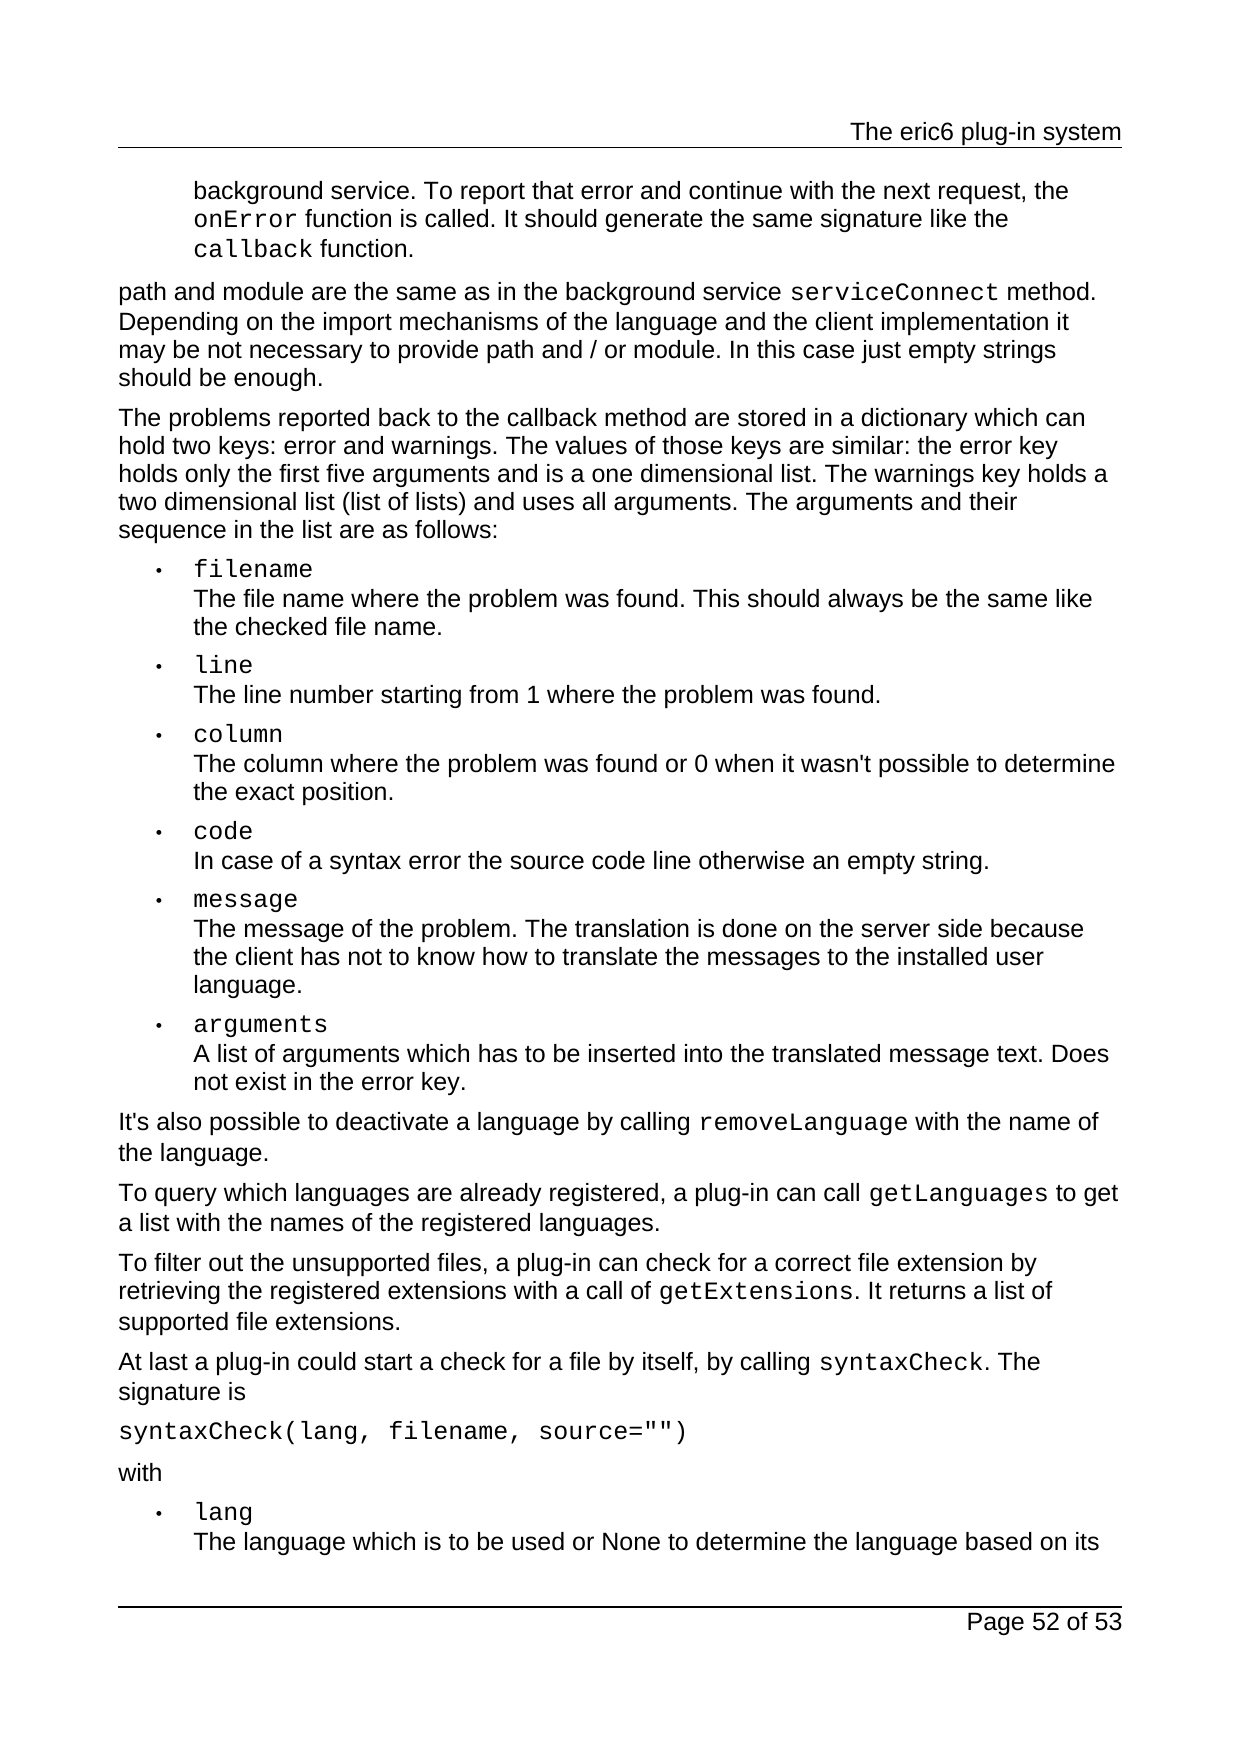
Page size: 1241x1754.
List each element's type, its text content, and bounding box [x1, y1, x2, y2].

list message The message of the problem. The translation is done on the server side because the client has not to know how to translate the messages to the installed user language. [156, 887, 1122, 999]
text To query which languages are already registered, a plug-in can call getLanguages to get a list with the names of the registered languages. [118, 1179, 1122, 1237]
text It's also possible to deactivate a language by calling removeLanguage with the name of the language. [118, 1108, 1122, 1166]
text syntaxCheck(lang, filename, source="") [118, 1418, 1122, 1447]
list arguments A list of arguments which has to be inserted into the translated message text. Does not exist in the error key. [156, 1012, 1122, 1096]
list filename The file name where the problem was found. This should always be the same like the checked file name. [156, 556, 1122, 640]
list background service. To report that error and continue with the next request, the onError function is called. It should generate the same signature like the callback function. [156, 177, 1122, 265]
list code In case of a syntax error the source code line otherwise an empty string. [156, 818, 1122, 874]
text At last a plug-in could start a check for a file by itself, by calling syntaxCheck. The signature is [118, 1348, 1122, 1406]
list lang The language which is to be used or None to determine the language based on its [156, 1499, 1122, 1556]
text with [118, 1459, 1122, 1487]
list line The line number starting from 1 where the problem was found. [156, 653, 1122, 709]
text To filter out the unsupported files, a plug-in can check for a correct file extension by retrieving the registered extensions with a call of getExtensions. It returns a list of supported file extensions. [118, 1249, 1122, 1335]
text The problems reported back to the callback method are stored in a dictionary which can hold two keys: error and warnings. The values of those keys are similar: the error key holds only the first five arguments and is a one dimensional list. The warnings key holds a two dimensional list (list of lists) and uses all arguments. The arguments and their sequence in the list are as follows: [118, 404, 1122, 544]
text path and module are the same as in the background service serviceConnect method. Depending on the import mechanisms of the language and the client implementation it may be not necessary to provide path and / or module. In this case just empty strings should be enough. [118, 278, 1122, 392]
list column The column where the problem was found or 0 when it wasn't possible to determine the exact position. [156, 722, 1122, 806]
